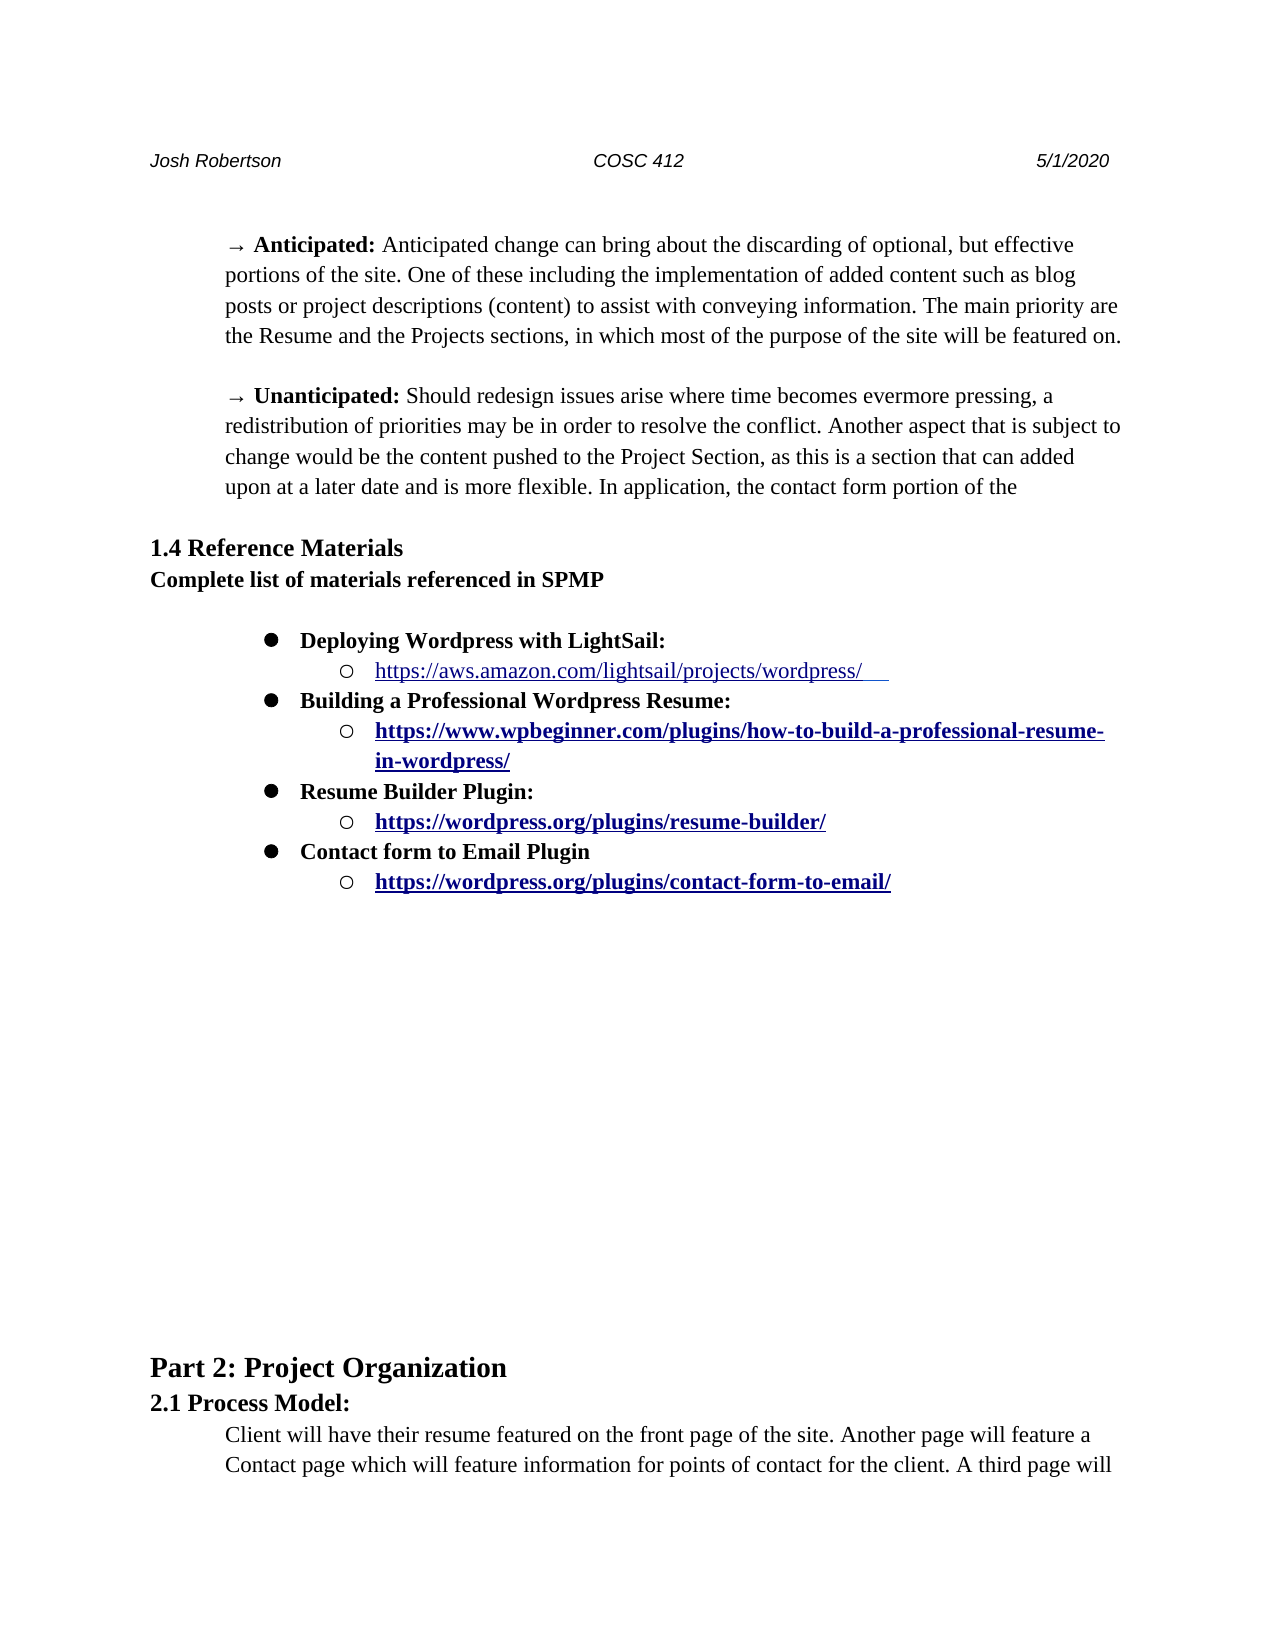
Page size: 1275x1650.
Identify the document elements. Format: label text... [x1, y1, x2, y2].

text → Unanticipated: Should redesign issues arise where time becomes evermore pressing, a redistribution of priorities may be in order to resolve the conflict. Another aspect that is subject to change would be the content pushed to the Project Section, as this is a section that can added upon at a later date and is more flexible. In application, the contact form portion of the [225, 382, 1125, 499]
text 2.1 Process Model: [150, 1388, 1125, 1417]
list Deploying Wordpress with LightSail: [262, 627, 1125, 653]
list Client will have their resume featured on the front page of the site. Another page will feature a Contact page which will feature information for points of contact for the client. A third page will [187, 1421, 1125, 1478]
list https://wordpress.org/plugins/resume-builder/ [337, 808, 1125, 834]
list https://aws.amazon.com/lightsail/projects/wordpress/ [337, 657, 1125, 683]
text Complete list of materials referenced in SPMP [150, 566, 1125, 593]
list Resume Builder Plugin: [262, 778, 1125, 804]
list Contact form to Email Plugin [262, 838, 1125, 864]
list https://wordpress.org/plugins/contact-form-to-email/ [337, 868, 1125, 895]
list https://www.wpbeginner.com/plugins/how-to-build-a-professional-resume-in-wordpress/ [337, 717, 1125, 774]
text 1.4 Reference Materials [150, 533, 1125, 562]
text Part 2: Project Organization [150, 1350, 1125, 1383]
text → Anticipated: Anticipated change can bring about the discarding of optional, but effective portions of the site. One of these including the implementation of added content such as blog posts or project descriptions (content) to assist with conveying information. The main priority are the Resume and the Projects sections, in which most of the purpose of the site will be featured on. [225, 231, 1125, 348]
list Building a Professional Wordpress Resume: [262, 687, 1125, 713]
